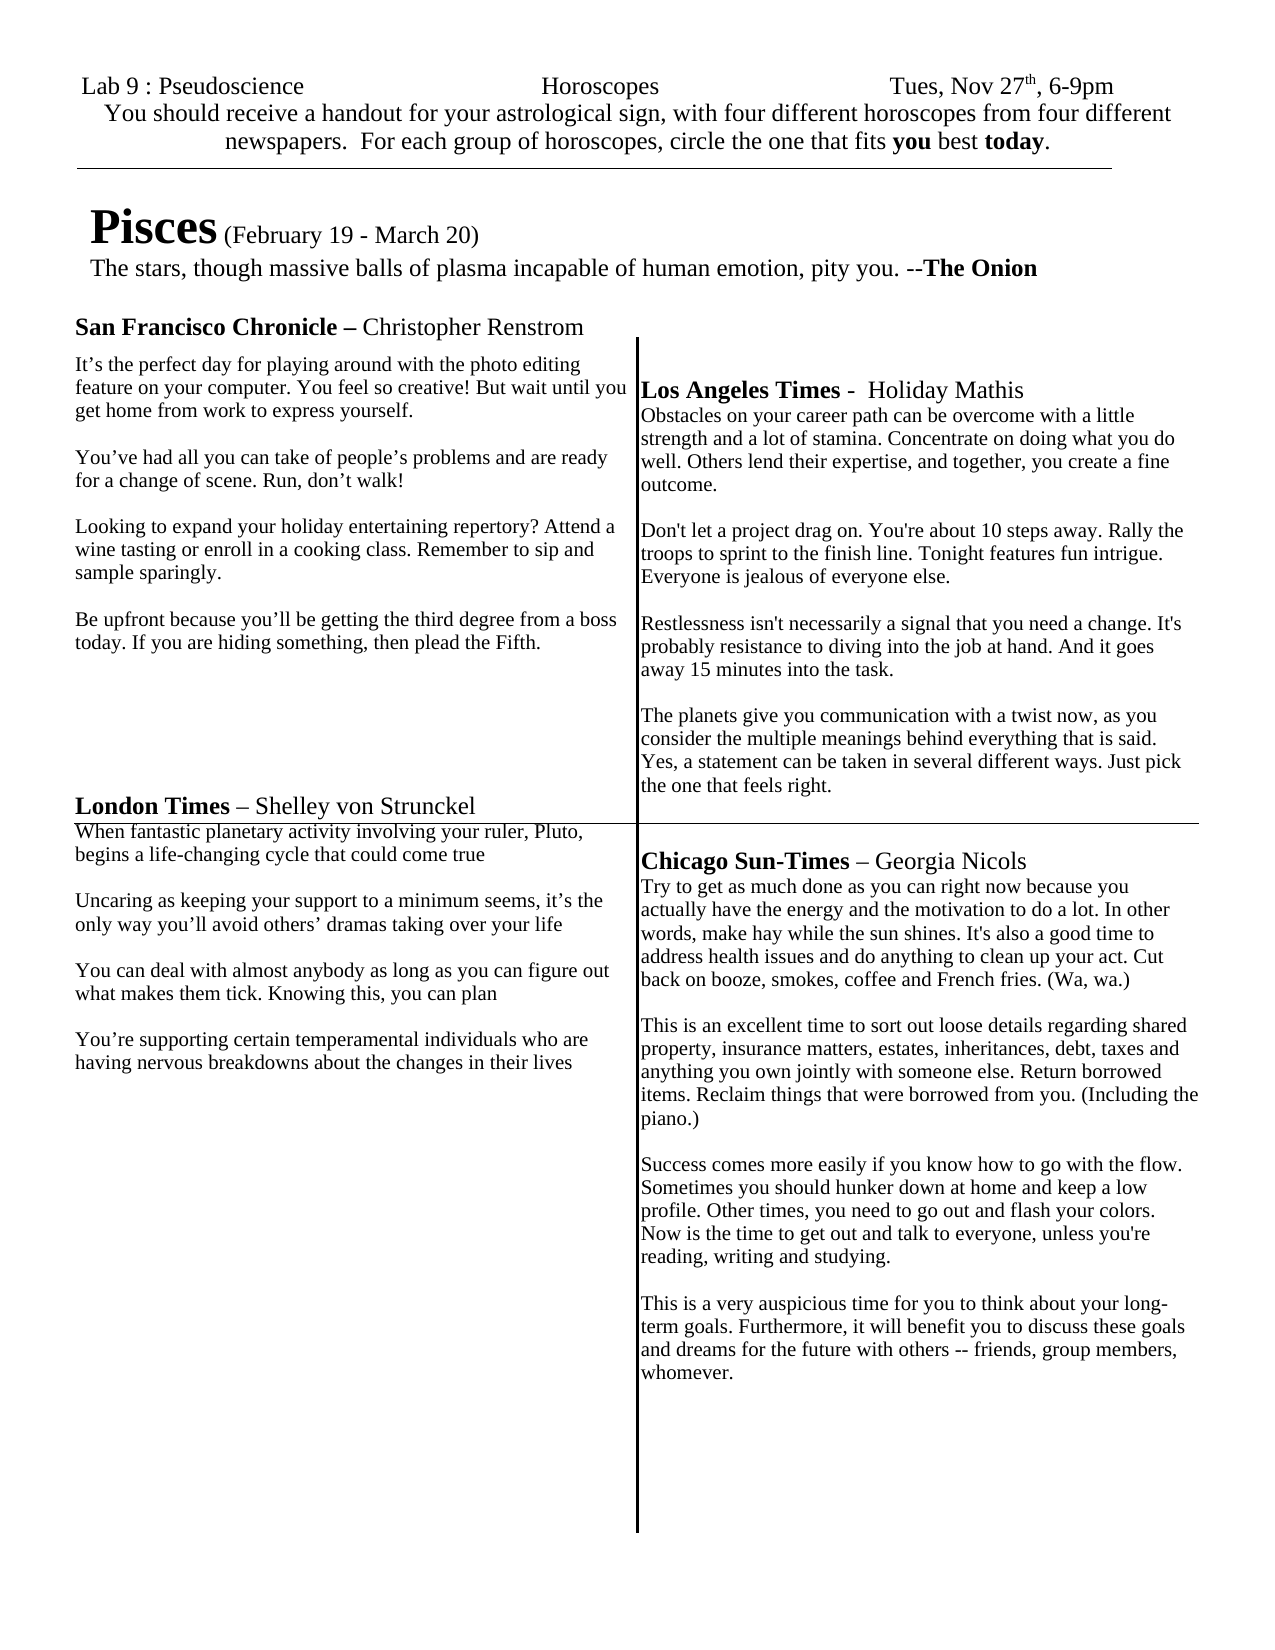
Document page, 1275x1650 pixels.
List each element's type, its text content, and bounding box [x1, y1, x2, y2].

text Success comes more easily if you know how to go with the flow. Sometimes you should hunker down at home and keep a low profile. Other times, you need to go out and flash your colors. Now is the time to get out and talk to everyone, unless you're reading, writing and studying. [641, 1153, 1200, 1268]
text Be upfront because you’ll be getting the third degree from a boss today. If you are hiding something, then plead the Fifth. [75, 607, 634, 654]
text It’s the perfect day for playing around with the photo editing feature on your computer. You feel so creative! But wait until you get home from work to express yourself. [75, 353, 634, 422]
text Try to get as much done as you can right now because you actually have the energy and the motivation to do a lot. In other words, make hay while the sun shines. It's also a good time to address health issues and do anything to clean up your act. Cut back on booze, smokes, coffee and French fries. (Wa, wa.) [641, 875, 1200, 991]
text You can deal with almost anybody as long as you can figure out what makes them tick. Knowing this, you can plan [75, 959, 634, 1005]
text This is a very auspicious time for you to think about your long-term goals. Furthermore, it will benefit you to discuss these goals and dreams for the future with others -- friends, group members, whomever. [641, 1291, 1200, 1384]
text The planets give you communication with a twist now, as you consider the multiple meanings behind everything that is said. Yes, a statement can be taken in several different ways. Just pick the one that feels right. [641, 704, 1200, 824]
text Los Angeles Times - Holiday Mathis [641, 376, 1200, 403]
text Restlessness isn't necessarily a signal that you need a change. It's probably resistance to diving into the job at hand. And it goes away 15 minutes into the task. [641, 612, 1200, 681]
text You’ve had all you can take of people’s problems and are ready for a change of scene. Run, don’t walk! [75, 446, 634, 492]
text Obstacles on your career path can be overcome with a little strength and a lot of stamina. Concentrate on doing what you do well. Others lend their expertise, and together, you create a fine outcome. [641, 403, 1200, 519]
text Looking to expand your holiday entertaining repertory? Attend a wine tasting or enroll in a cooking class. Remember to sip and sample sparingly. [75, 515, 634, 584]
text This is an excellent time to sort out loose details regarding shared property, insurance matters, estates, inheritances, debt, taxes and anything you own jointly with someone else. Return borrowed items. Reclaim things that were borrowed from you. (Including the piano.) [641, 1014, 1200, 1129]
text Uncaring as keeping your support to a minimum seems, it’s the only way you’ll avoid others’ dramas taking over your life [75, 889, 634, 936]
text You’re supporting certain temperamental individuals who are having nervous breakdowns about the changes in their lives [75, 1028, 634, 1074]
text When fantastic planetary activity involving your ruler, Pluto, begins a life-changing cycle that could come true [75, 824, 634, 866]
text London Times – Shelley von Strunckel [75, 792, 634, 820]
subtitle San Francisco Chronicle – Christopher Renstrom [75, 313, 634, 341]
text Don't let a project drag on. You're about 10 steps away. Rally the troops to sprint to the finish line. Tonight features fun intrigue. Everyone is jealous of everyone else. [641, 519, 1200, 588]
text Chicago Sun-Times – Georgia Nicols [641, 847, 1200, 875]
